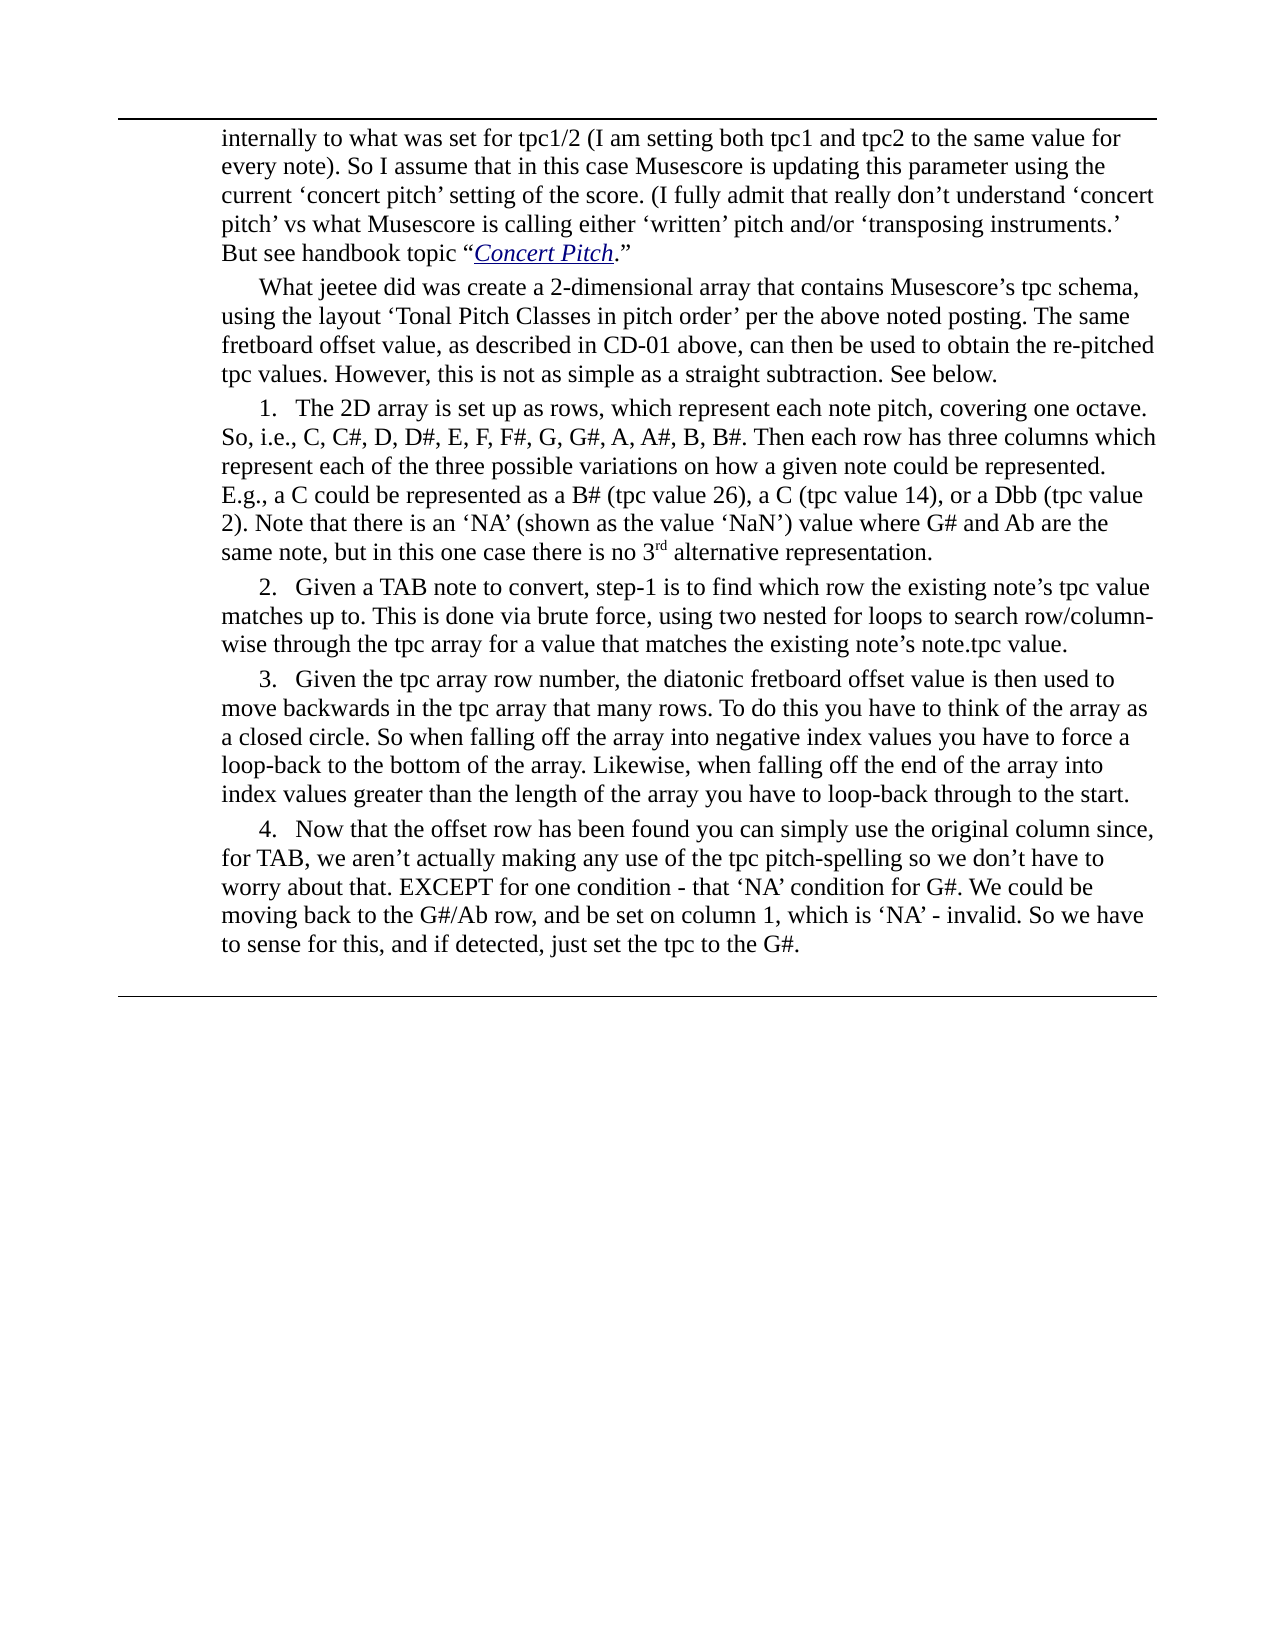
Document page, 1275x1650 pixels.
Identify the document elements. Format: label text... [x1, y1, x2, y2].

table_cell internally to what was set for tpc1/2 (I am setting both tpc1 and tpc2 to the same value for every note). So I assume that in this case Musescore is updating this parameter using the current ‘concert pitch’ setting of the score. (I fully admit that really don’t understand ‘concert pitch’ vs what Musescore is calling either ‘written’ pitch and/or ‘transposing instruments.’ But see handbook topic “Concert Pitch.” What jeetee did was create a 2-dimensional array that contains Musescore’s tpc schema, using the layout ‘Tonal Pitch Classes in pitch order’ per the above noted posting. The same fretboard offset value, as described in CD-01 above, can then be used to obtain the re-pitched tpc values. However, this is not as simple as a straight subtraction. See below. 1. The 2D array is set up as rows, which represent each note pitch, covering one octave. So, i.e., C, C#, D, D#, E, F, F#, G, G#, A, A#, B, B#. Then each row has three columns which represent each of the three possible variations on how a given note could be represented. E.g., a C could be represented as a B# (tpc value 26), a C (tpc value 14), or a Dbb (tpc value 2). Note that there is an ‘NA’ (shown as the value ‘NaN’) value where G# and Ab are the same note, but in this one case there is no 3rd alternative representation. 2. Given a TAB note to convert, step-1 is to find which row the existing note’s tpc value matches up to. This is done via brute force, using two nested for loops to search row/column-wise through the tpc array for a value that matches the existing note’s note.tpc value. 3. Given the tpc array row number, the diatonic fretboard offset value is then used to move backwards in the tpc array that many rows. To do this you have to think of the array as a closed circle. So when falling off the array into negative index values you have to force a loop-back to the bottom of the array. Likewise, when falling off the end of the array into index values greater than the length of the array you have to loop-back through to the start. 4. Now that the offset row has been found you can simply use the original column since, for TAB, we aren’t actually making any use of the tpc pitch-spelling so we don’t have to worry about that. EXCEPT for one condition - that ‘NA’ condition for G#. We could be moving back to the G#/Ab row, and be set on column 1, which is ‘NA’ - invalid. So we have to sense for this, and if detected, just set the tpc to the G#. [221, 120, 1157, 996]
table_cell [118, 120, 221, 996]
